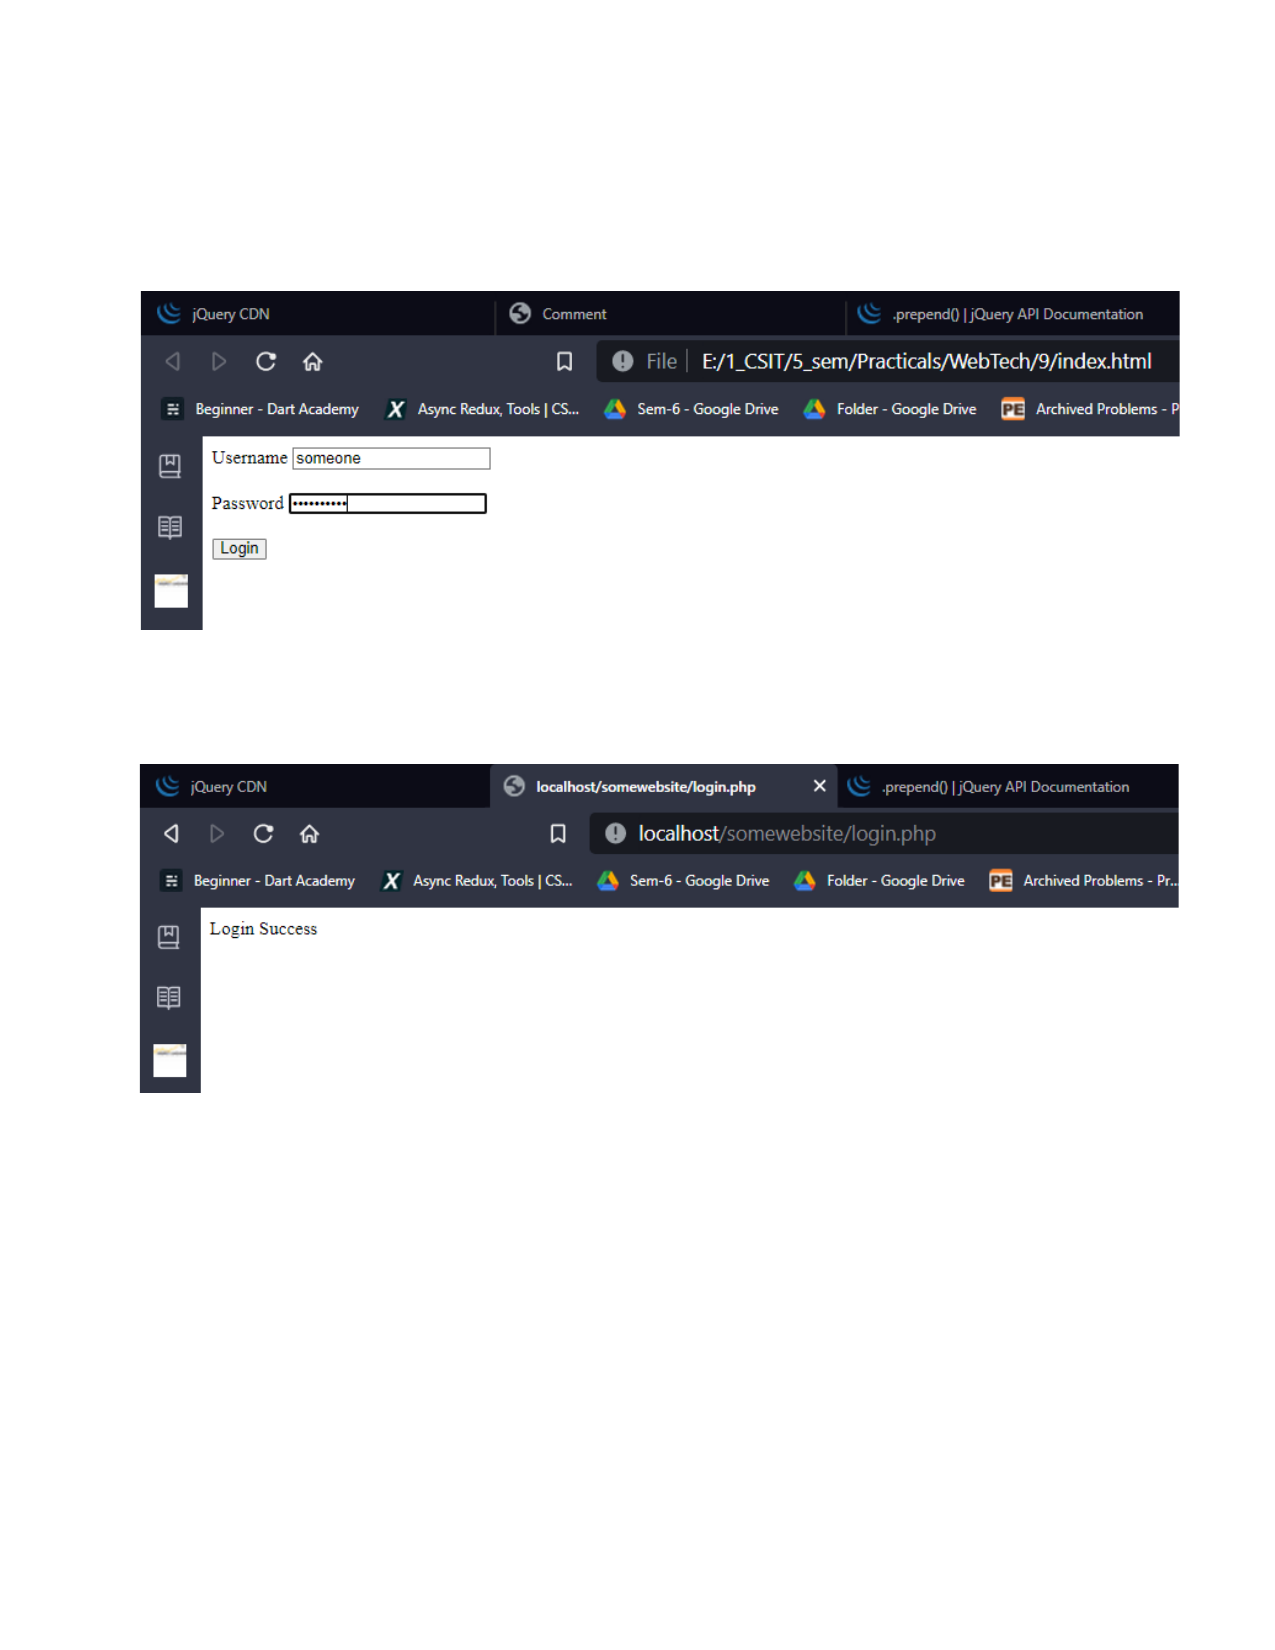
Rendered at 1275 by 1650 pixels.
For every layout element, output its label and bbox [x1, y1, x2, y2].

picture [140, 291, 1180, 630]
picture [139, 764, 1179, 1093]
